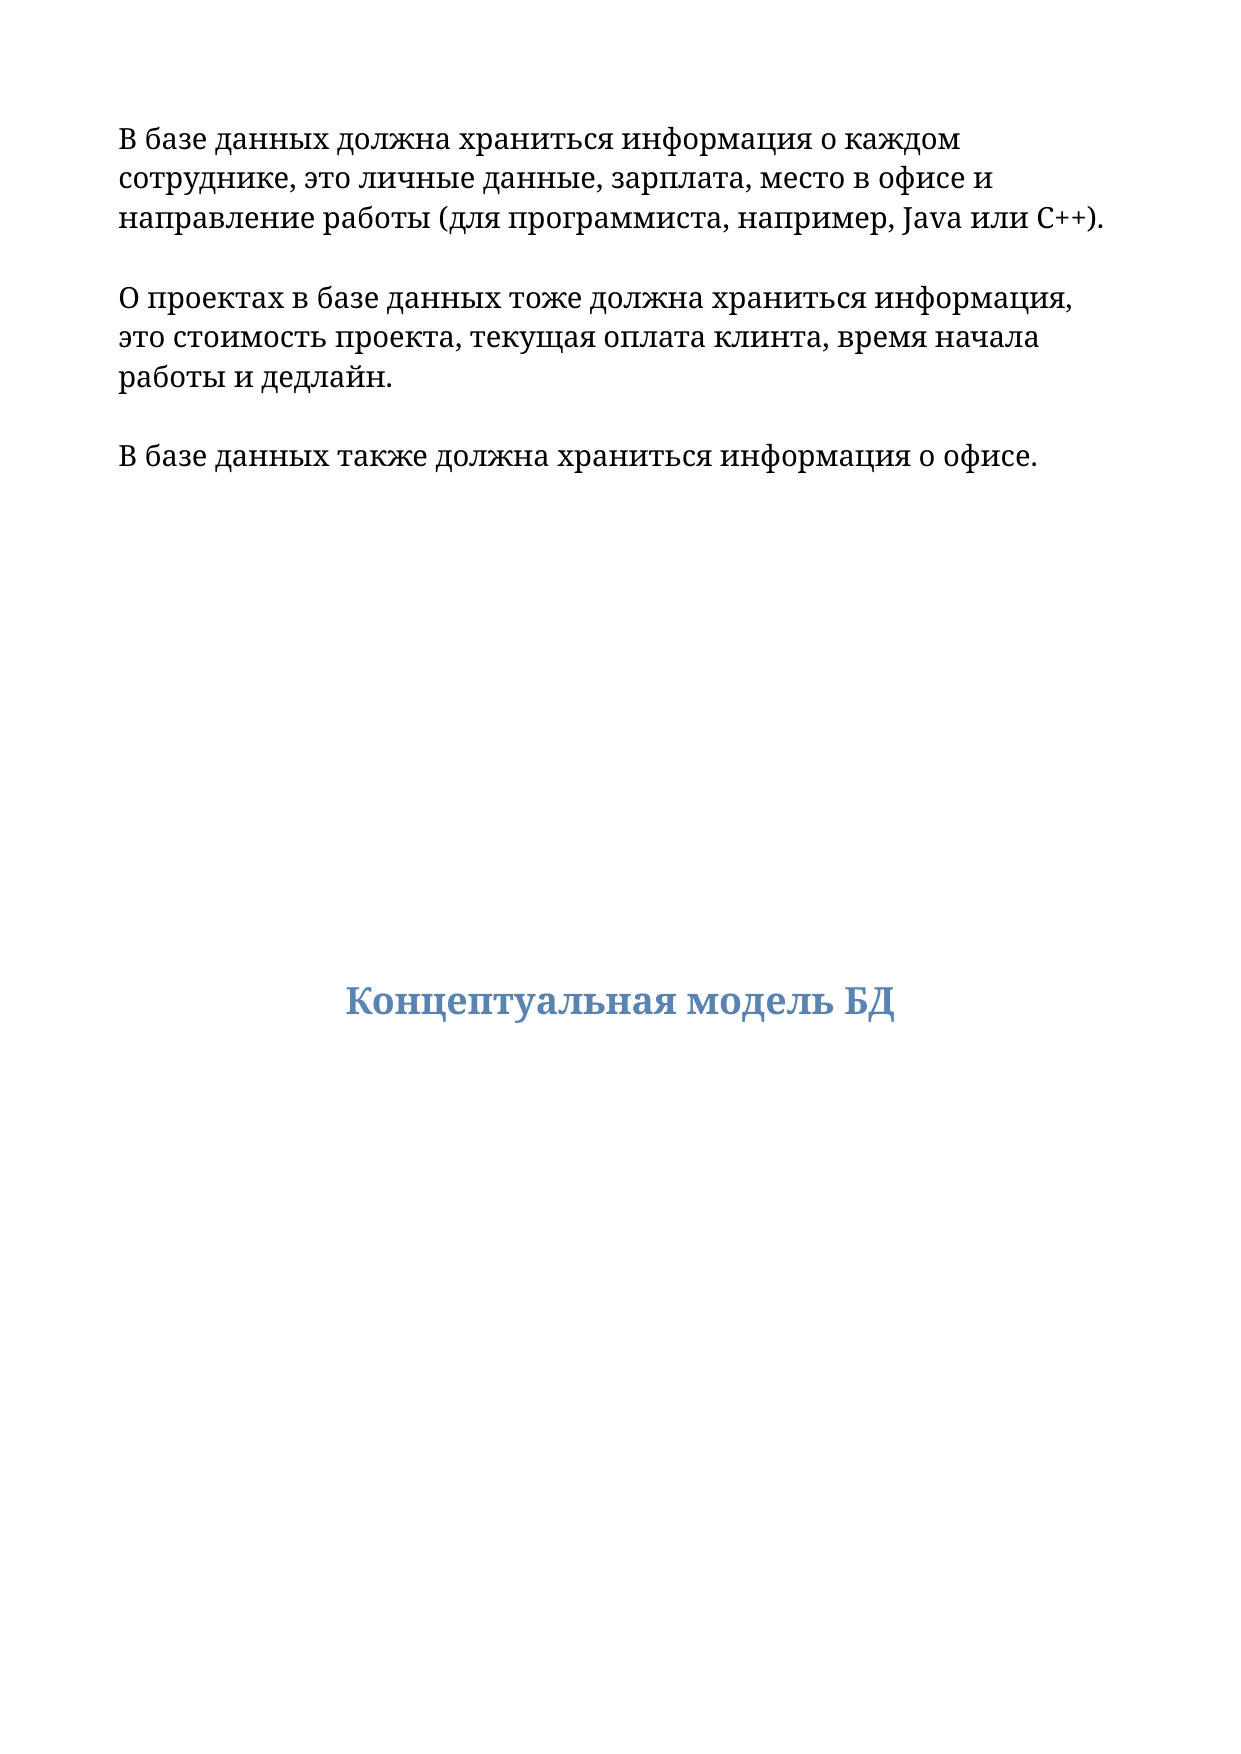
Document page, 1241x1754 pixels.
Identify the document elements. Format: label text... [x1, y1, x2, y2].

text В базе данных также должна храниться информация о офисе. [118, 436, 1122, 475]
text Концептуальная модель БД [118, 974, 1122, 1076]
text В базе данных должна храниться информация о каждом сотруднике, это личные данные, зарплата, место в офисе и направление работы (для программиста, например, Java или C++). [118, 118, 1122, 237]
text О проектах в базе данных тоже должна храниться информация, это стоимость проекта, текущая оплата клинта, время начала работы и дедлайн. [118, 277, 1122, 396]
